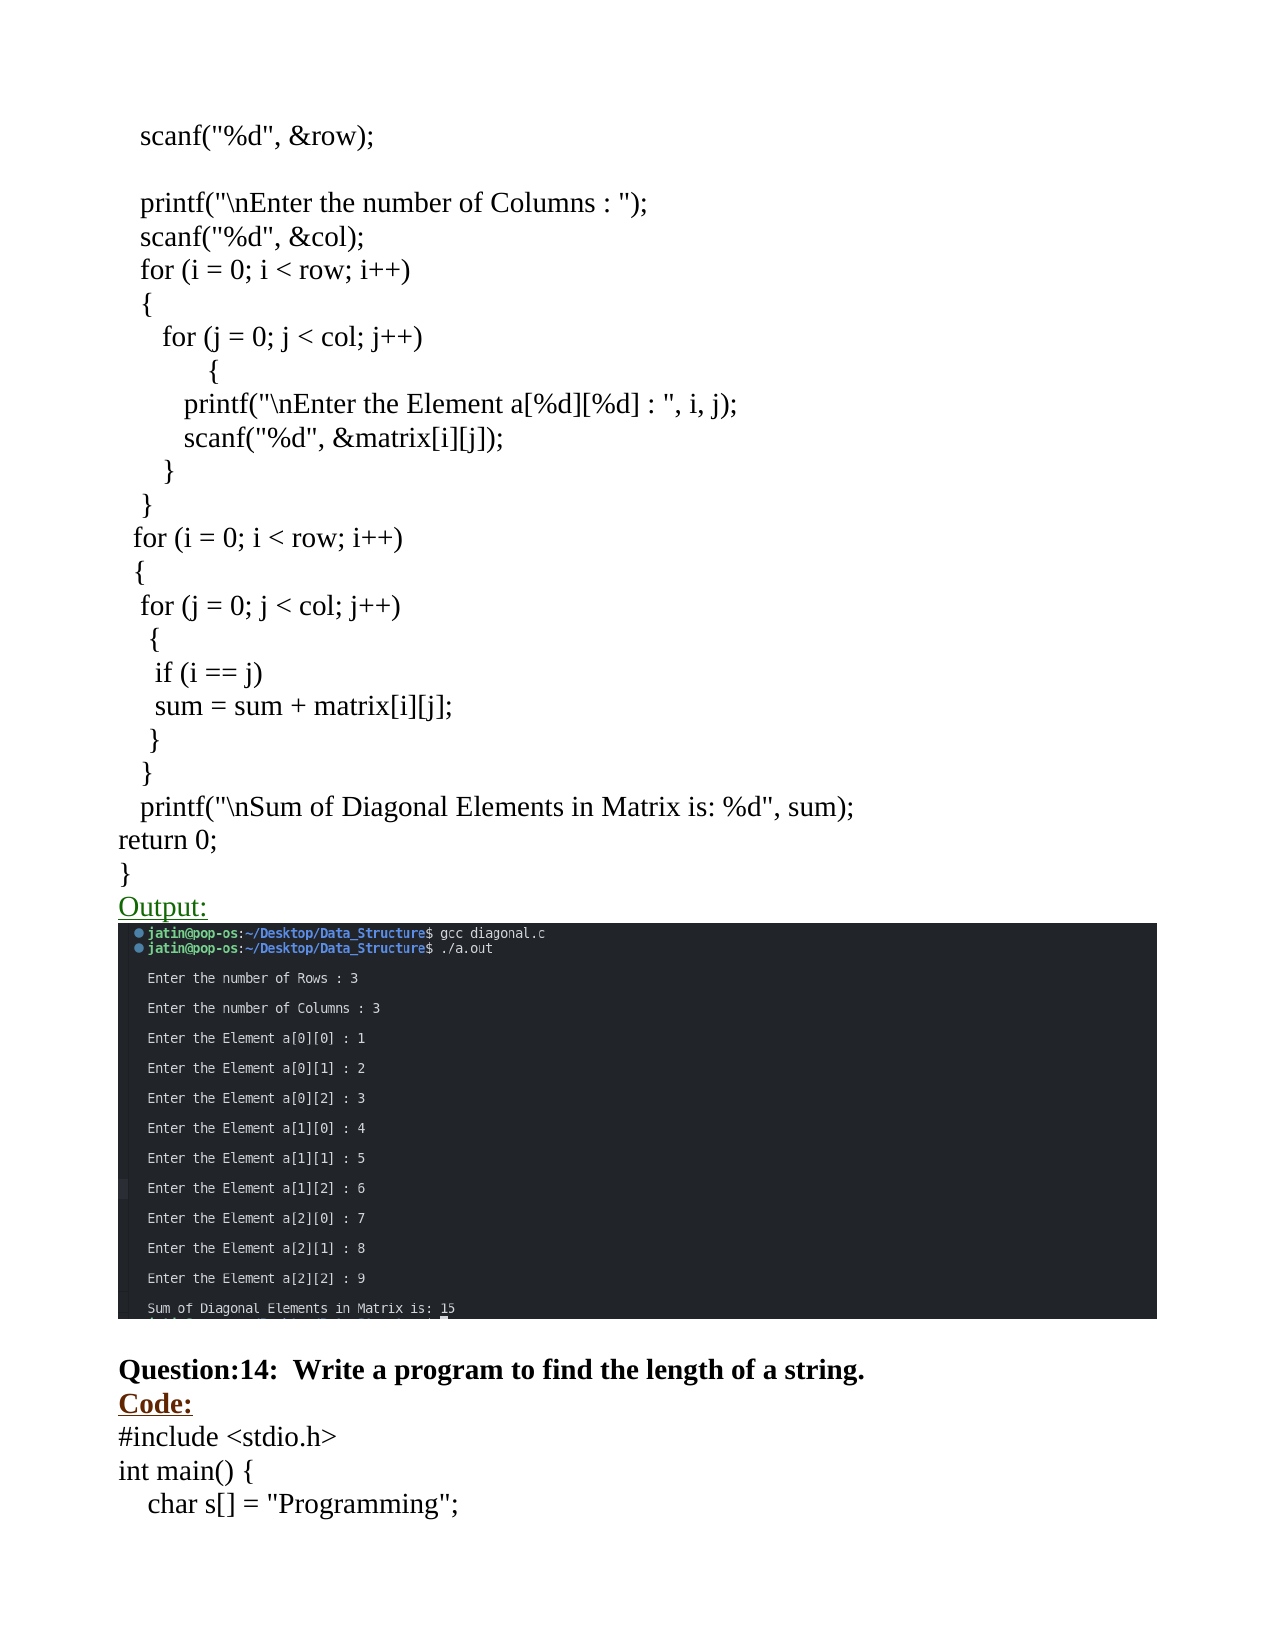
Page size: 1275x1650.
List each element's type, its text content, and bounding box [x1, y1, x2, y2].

text for (i = 0; i < row; i++) [118, 521, 1157, 554]
picture [118, 923, 1157, 1319]
text char s[] = "Programming"; [118, 1486, 1157, 1520]
text Question:14: Write a program to find the length of a string. [118, 1352, 1157, 1386]
text { [118, 286, 1157, 319]
text printf("\nSum of Diagonal Elements in Matrix is: %d", sum); [118, 789, 1157, 822]
text scanf("%d", &matrix[i][j]); [118, 420, 1157, 453]
text { [118, 621, 1157, 655]
text printf("\nEnter the Element a[%d][%d] : ", i, j); [118, 386, 1157, 420]
text if (i == j) [118, 655, 1157, 688]
text } [118, 722, 1157, 755]
text for (j = 0; j < col; j++) [118, 319, 1157, 353]
text Code: [118, 1386, 1157, 1419]
text int main() { [118, 1453, 1157, 1486]
text } [118, 755, 1157, 789]
text Output: [118, 889, 1157, 923]
text { [118, 353, 1157, 386]
text for (j = 0; j < col; j++) [118, 588, 1157, 621]
text scanf("%d", &row); [118, 118, 1157, 152]
text } [118, 856, 1157, 889]
text { [118, 554, 1157, 588]
text printf("\nEnter the number of Columns : "); [118, 185, 1157, 219]
text scanf("%d", &col); [118, 219, 1157, 252]
text for (i = 0; i < row; i++) [118, 252, 1157, 286]
text } [118, 487, 1157, 521]
text } [118, 453, 1157, 487]
text sum = sum + matrix[i][j]; [118, 688, 1157, 722]
text return 0; [118, 822, 1157, 856]
text #include <stdio.h> [118, 1419, 1157, 1453]
